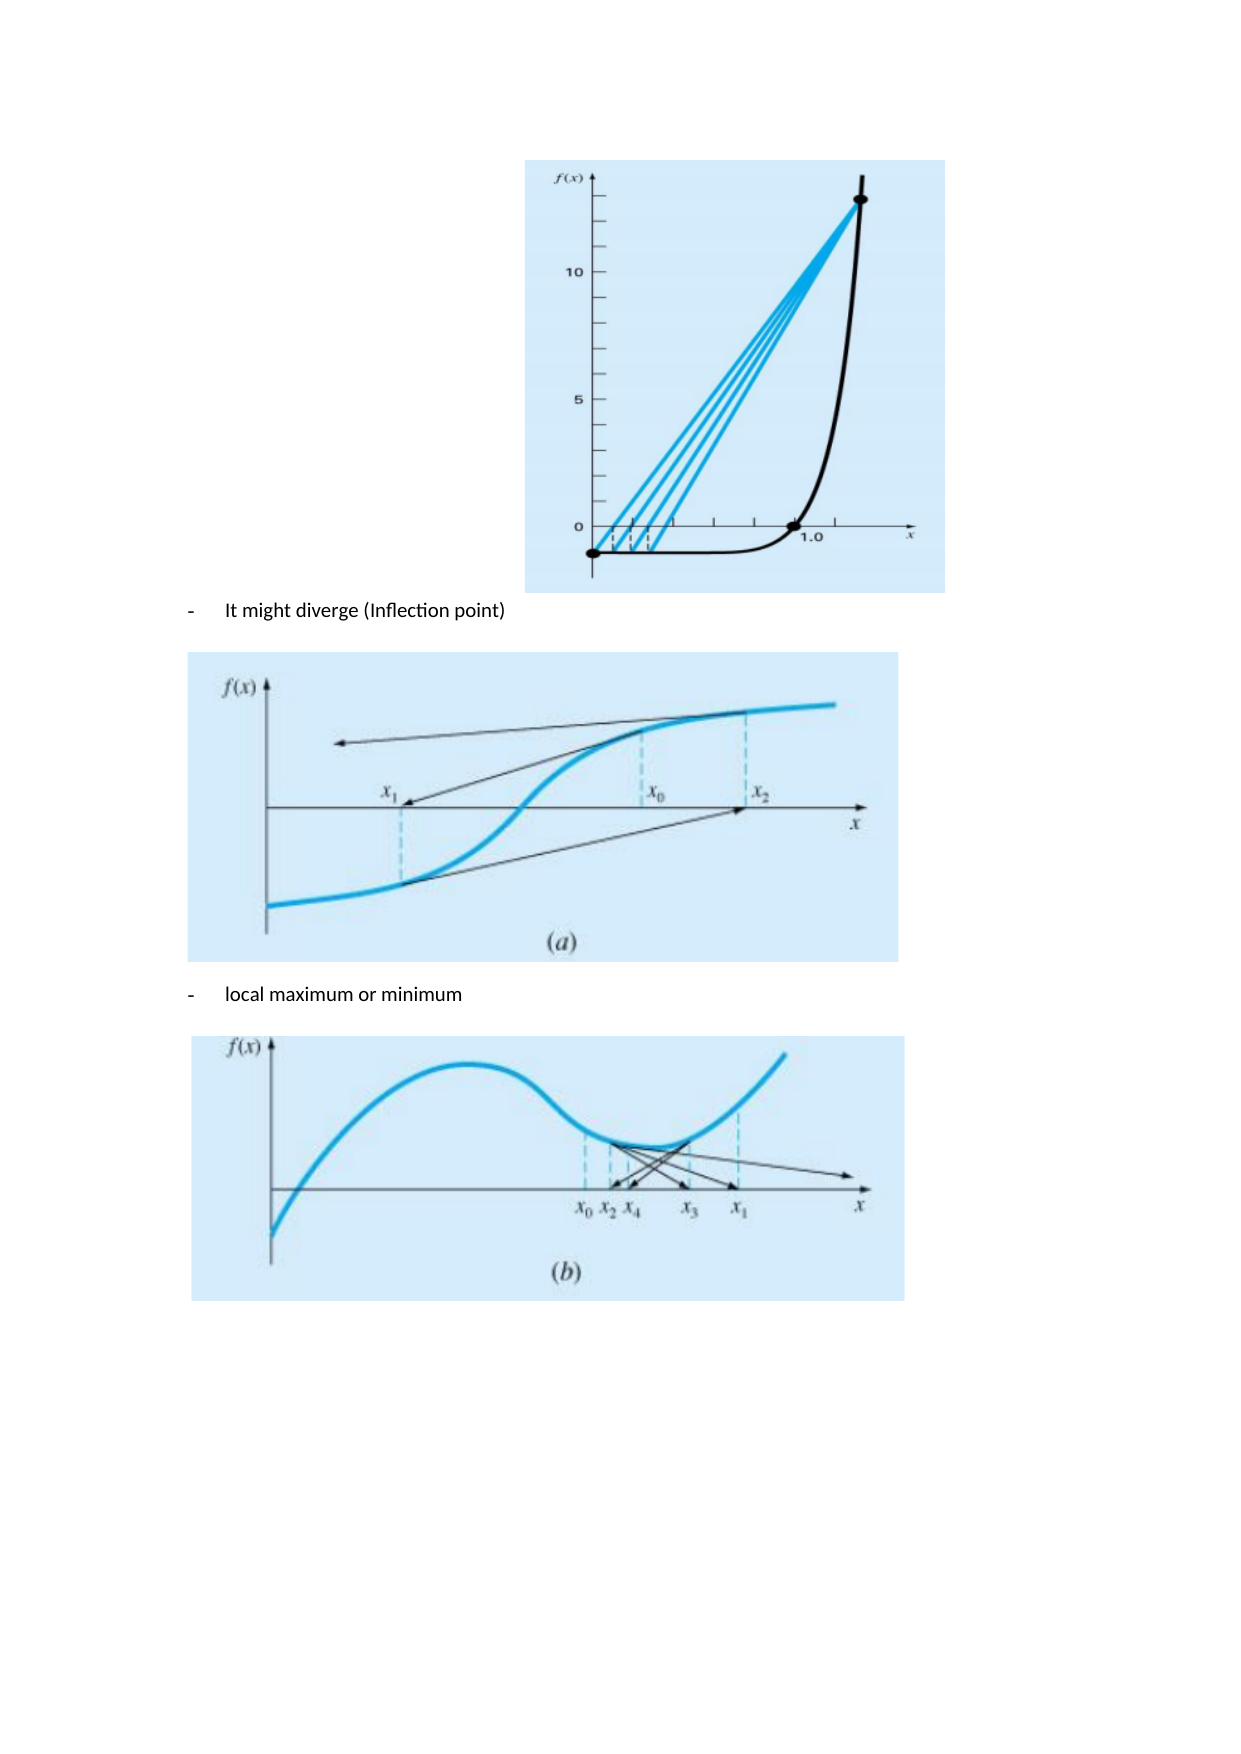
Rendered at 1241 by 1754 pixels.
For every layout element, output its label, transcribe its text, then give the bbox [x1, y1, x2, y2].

list It might diverge (Inflection point) [187, 150, 1053, 623]
list local maximum or minimum [187, 981, 1053, 1006]
picture [187, 1036, 908, 1301]
picture [187, 652, 899, 962]
picture [515, 160, 954, 593]
